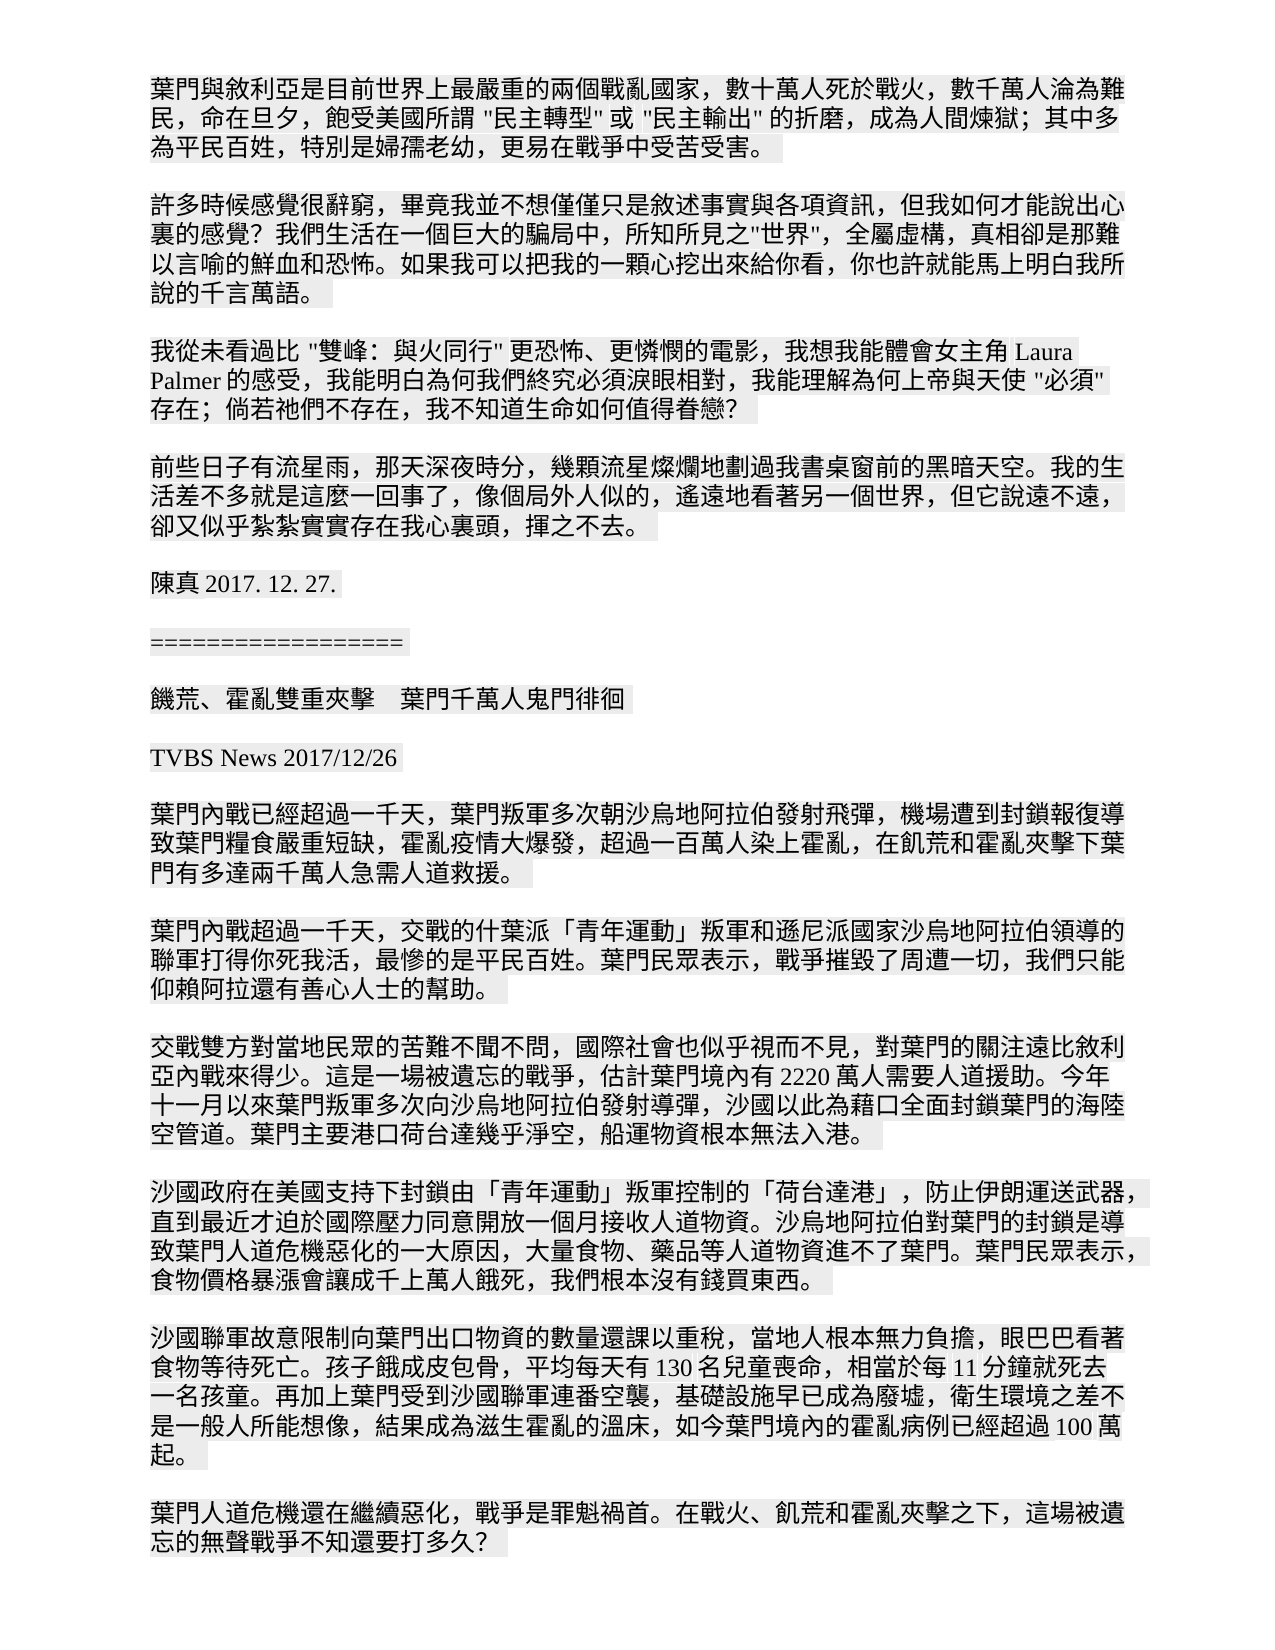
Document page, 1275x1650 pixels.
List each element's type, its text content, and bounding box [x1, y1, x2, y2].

text 美國，這個惡魔一般的國家。 就在幾天前，美國五角大廈首次公開承認，美國不光只是透過沙烏地阿拉伯在葉門打一場代理人侵略戰爭，美軍更直接發動各項地面攻擊以及高達120次的空襲行動，規模是去年的三倍以上。 葉門與敘利亞是目前世界上最嚴重的兩個戰亂國家，數十萬人死於戰火，數千萬人淪為難民，命在旦夕，飽受美國所謂 "民主轉型" 或 "民主輸出" 的折磨，成為人間煉獄；其中多為平民百姓，特別是婦孺老幼，更易在戰爭中受苦受害。 許多時候感覺很辭窮，畢竟我並不想僅僅只是敘述事實與各項資訊，但我如何才能說出心裏的感覺？我們生活在一個巨大的騙局中，所知所見之"世界"，全屬虛構，真相卻是那難以言喻的鮮血和恐怖。如果我可以把我的一顆心挖出來給你看，你也許就能馬上明白我所說的千言萬語。 我從未看過比 "雙峰：與火同行" 更恐怖、更憐憫的電影，我想我能體會女主角Laura Palmer的感受，我能明白為何我們終究必須淚眼相對，我能理解為何上帝與天使 "必須" 存在；倘若祂們不存在，我不知道生命如何值得眷戀？ 前些日子有流星雨，那天深夜時分，幾顆流星燦爛地劃過我書桌窗前的黑暗天空。我的生活差不多就是這麼一回事了，像個局外人似的，遙遠地看著另一個世界，但它說遠不遠，卻又似乎紮紮實實存在我心裏頭，揮之不去。 陳真2017. 12. 27. ================== 饑荒、霍亂雙重夾擊 葉門千萬人鬼門徘徊 TVBS News 2017/12/26 葉門內戰已經超過一千天，葉門叛軍多次朝沙烏地阿拉伯發射飛彈，機場遭到封鎖報復導致葉門糧食嚴重短缺，霍亂疫情大爆發，超過一百萬人染上霍亂，在飢荒和霍亂夾擊下葉門有多達兩千萬人急需人道救援。 葉門內戰超過一千天，交戰的什葉派「青年運動」叛軍和遜尼派國家沙烏地阿拉伯領導的聯軍打得你死我活，最慘的是平民百姓。葉門民眾表示，戰爭摧毀了周遭一切，我們只能仰賴阿拉還有善心人士的幫助。 交戰雙方對當地民眾的苦難不聞不問，國際社會也似乎視而不見，對葉門的關注遠比敘利亞內戰來得少。這是一場被遺忘的戰爭，估計葉門境內有2220萬人需要人道援助。今年十一月以來葉門叛軍多次向沙烏地阿拉伯發射導彈，沙國以此為藉口全面封鎖葉門的海陸空管道。葉門主要港口荷台達幾乎淨空，船運物資根本無法入港。 沙國政府在美國支持下封鎖由「青年運動」叛軍控制的「荷台達港」，防止伊朗運送武器，直到最近才迫於國際壓力同意開放一個月接收人道物資。沙烏地阿拉伯對葉門的封鎖是導致葉門人道危機惡化的一大原因，大量食物、藥品等人道物資進不了葉門。葉門民眾表示，食物價格暴漲會讓成千上萬人餓死，我們根本沒有錢買東西。 沙國聯軍故意限制向葉門出口物資的數量還課以重稅，當地人根本無力負擔，眼巴巴看著食物等待死亡。孩子餓成皮包骨，平均每天有130名兒童喪命，相當於每11分鐘就死去一名孩童。再加上葉門受到沙國聯軍連番空襲，基礎設施早已成為廢墟，衛生環境之差不是一般人所能想像，結果成為滋生霍亂的溫床，如今葉門境內的霍亂病例已經超過100萬起。 葉門人道危機還在繼續惡化，戰爭是罪魁禍首。在戰火、飢荒和霍亂夾擊之下，這場被遺忘的無聲戰爭不知還要打多久？ ========================== 叛軍飛彈遭沙國攔截 聯軍怒封鎖葉門機場 TVBS News 記者 錢怡君 報導 2017/12/21 葉門陷入內戰已經3年，現在還看不到和平曙光。沙烏地阿拉伯19號在首都利雅德上空，攔截到葉門叛軍發射的飛彈，儘管這次攻擊未傳出傷亡。但因為葉門叛軍和沙國聯軍對抗，葉門機場和港口遭到封鎖，糧食和藥品都無法運去，數百萬人陷入營養不良的人道危機。 沙烏地阿拉伯聯軍受到國際壓力，同意開放港口30天，已進行必要的人道救援。葉門強人總統12月4日被叛軍給擊斃，沙烏地阿拉伯為首的聯軍，派出戰機轟炸。但叛軍也不是省油的燈。他們對著沙國首都利雅德發射飛彈，叛軍宣稱，飛彈攻擊目標是沙國國王沙爾曼的亞瑪瑪宮。 但讓人驚訝的是，炸彈和子彈並非是這裡民眾死亡的主因，人道危機才是，葉門一天比一天更接近成為一個衰敗的國度，黃沙滾滾滿地垃圾裡，可以看到很多廢棄的針頭，看起來像是廢墟的建築其實是一家醫院，走進去一看，裡面甚麼都缺，沒有藥劑沒有針筒，甚至連消毒的器材都沒有。醫師表示現在是最糟糕的情況，因為戰爭，現在情況非常惡劣。但這並非他們能力所及，這不是他們能控制的。 醫院裡的畫面讓人心酸，孩子奄奄一息躺在床上，沒有藥無法治療，根本就是在等死。從美國芝加哥來的醫生，是少數透過NGO進來這裡，嘗試幫忙的人。生命在這裡脆弱得不堪一擊，但何以致此？以沙烏地阿拉伯國為首的聯軍，獲得美國及西方國家支援，對葉門進行空襲行動已3年，他們要消滅的對象是叛軍，但很不幸的，叛軍不但沒被消滅，卻造成無數平民傷亡。 現在葉門很不幸地幾乎是與外面的世界隔離，因為被沙烏地阿拉伯聯軍封鎖，葉門的主要港口空拍圖現在幾乎已經沒有貨櫃，意味著過去這個國家要靠進口的基本所需，包括食物燃料和藥品都進不來。於是造成了數百萬人健康出現問題，其中大部分是兒童營養不良，聯軍想要懲罰反美的叛軍，但無辜的老百姓卻成了最大的代罪羔羊。 「我們只有這些設備，我們每天都在求救，但沒有人聽見。」葉門醫師悲傷的談及，這世界對他們關上了大門，孩子正在死去，他們瘦骨如柴，他們全身是病連哭的力氣都沒有。市場裡有食物，但是很少人可以買得起，這次艱難的人道危機，並非是因為收成不好，或是乾旱等天災，而是因為人禍，連聯合國的糧食都運不進來，政客為了自己的私利，還在不斷殺戮。 [150, 75, 1125, 1557]
